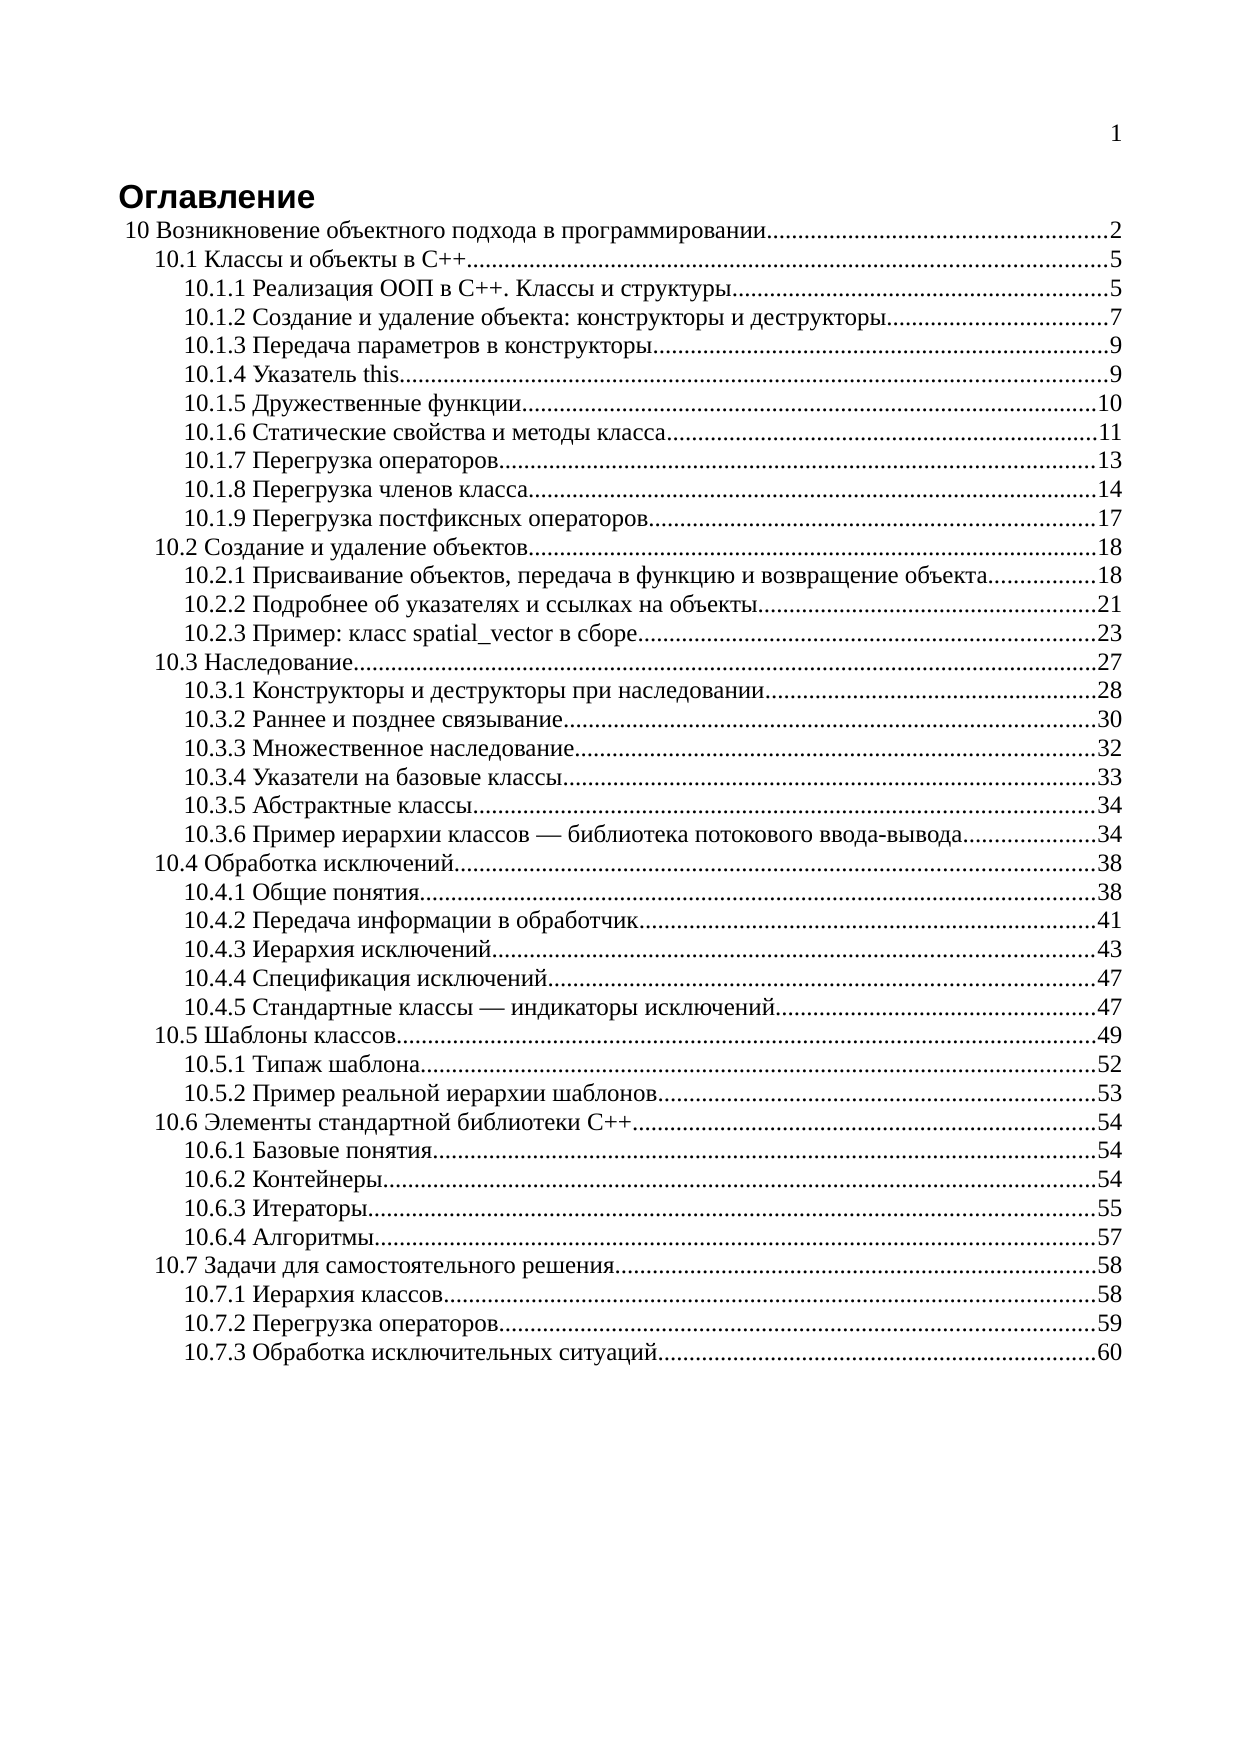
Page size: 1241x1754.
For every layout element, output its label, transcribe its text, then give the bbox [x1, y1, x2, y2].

text 10.4.5 Стандартные классы — индикаторы исключений 47 [177, 992, 1122, 1021]
text 10.1.9 Перегрузка постфиксных операторов 17 [177, 503, 1122, 532]
text 10.5.1 Типаж шаблона 52 [177, 1049, 1122, 1078]
text 10.3 Наследование 27 [148, 647, 1122, 676]
text 10.3.5 Абстрактные классы 34 [177, 791, 1122, 819]
text 10.3.1 Конструкторы и деструкторы при наследовании 28 [177, 676, 1122, 704]
text 10.3.6 Пример иерархии классов — библиотека потокового ввода-вывода 34 [177, 819, 1122, 848]
text 10.1.3 Передача параметров в конструкторы 9 [177, 331, 1122, 359]
text 10.1.5 Дружественные функции 10 [177, 388, 1122, 417]
text 10.3.2 Раннее и позднее связывание 30 [177, 704, 1122, 733]
text 10.7.1 Иерархия классов 58 [177, 1279, 1122, 1308]
text 10.4.4 Спецификация исключений 47 [177, 963, 1122, 992]
text 10.6.1 Базовые понятия 54 [177, 1136, 1122, 1164]
text 10.6 Элементы стандартной библиотеки С++ 54 [148, 1107, 1122, 1136]
text 10.1.6 Статические свойства и методы класса 11 [177, 417, 1122, 446]
text 10.2.3 Пример: класс spatial_vector в сборе 23 [177, 618, 1122, 647]
text 10.1.8 Перегрузка членов класса 14 [177, 474, 1122, 503]
text 10.1.1 Реализация ООП в С++. Классы и структуры 5 [177, 273, 1122, 302]
text 10.2 Создание и удаление объектов 18 [148, 532, 1122, 561]
text 10.6.3 Итераторы 55 [177, 1193, 1122, 1222]
text 10.2.2 Подробнее об указателях и ссылках на объекты 21 [177, 589, 1122, 618]
text 10.7 Задачи для самостоятельного решения 58 [148, 1251, 1122, 1279]
text 10.4.3 Иерархия исключений 43 [177, 934, 1122, 963]
text 10.7.2 Перегрузка операторов 59 [177, 1308, 1122, 1337]
text 10.5.2 Пример реальной иерархии шаблонов 53 [177, 1078, 1122, 1107]
text 10.6.2 Контейнеры 54 [177, 1164, 1122, 1193]
text 10.4.2 Передача информации в обработчик 41 [177, 906, 1122, 934]
text 10.1.7 Перегрузка операторов 13 [177, 446, 1122, 474]
text 10.6.4 Алгоритмы 57 [177, 1222, 1122, 1251]
text 10.3.3 Множественное наследование 32 [177, 733, 1122, 762]
text 10 Возникновение объектного подхода в программировании 2 [118, 216, 1122, 244]
text 10.4 Обработка исключений 38 [148, 848, 1122, 877]
text 10.1.4 Указатель this 9 [177, 359, 1122, 388]
text 10.1 Классы и объекты в С++ 5 [148, 244, 1122, 273]
text 10.4.1 Общие понятия 38 [177, 877, 1122, 906]
text 10.3.4 Указатели на базовые классы 33 [177, 762, 1122, 791]
subtitle Оглавление [118, 177, 1122, 216]
text 10.5 Шаблоны классов 49 [148, 1021, 1122, 1049]
text 10.7.3 Обработка исключительных ситуаций 60 [177, 1337, 1122, 1366]
text 10.1.2 Создание и удаление объекта: конструкторы и деструкторы 7 [177, 302, 1122, 331]
text 10.2.1 Присваивание объектов, передача в функцию и возвращение объекта 18 [177, 561, 1122, 589]
